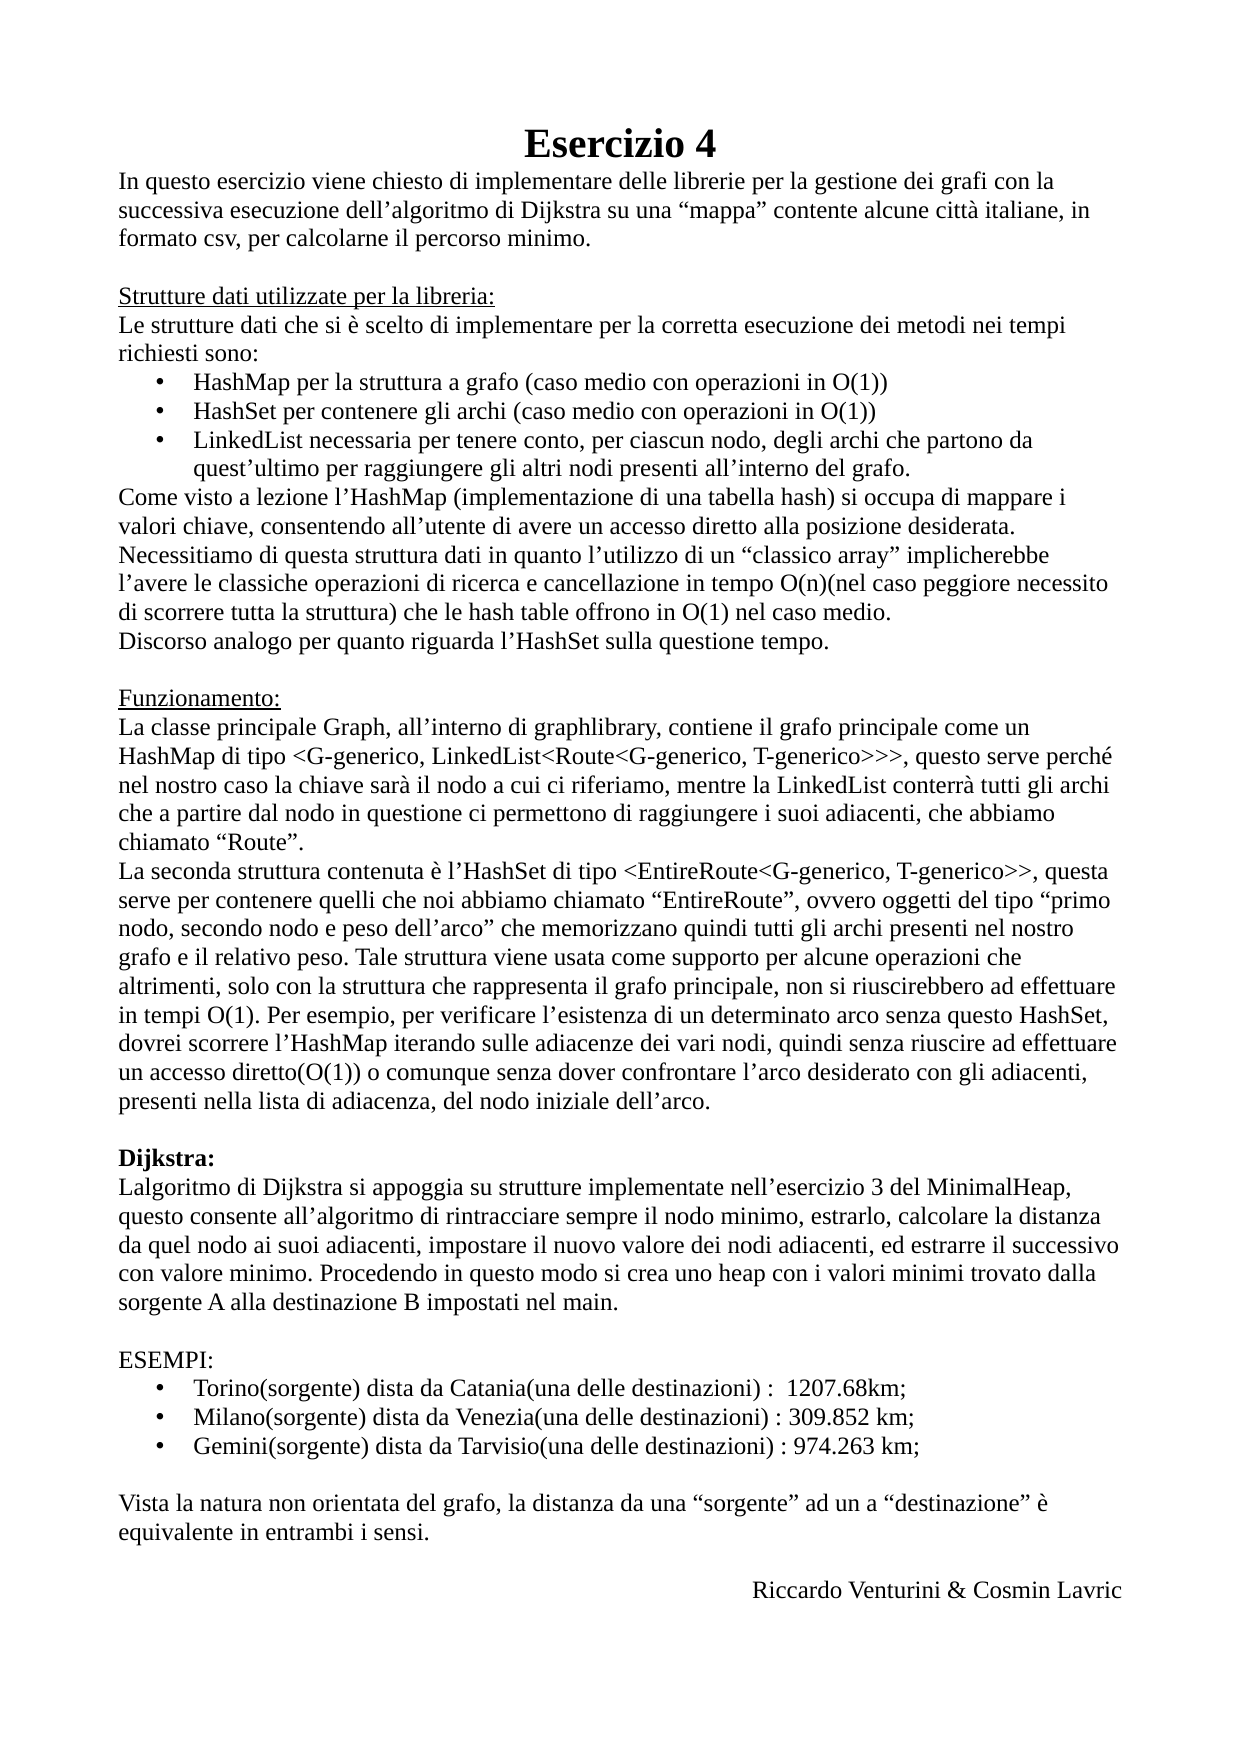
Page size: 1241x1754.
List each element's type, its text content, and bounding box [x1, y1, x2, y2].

text successiva esecuzione dell’algoritmo di Dijkstra su una “mappa” contente alcune città italiane, in [118, 195, 1122, 223]
text La classe principale Graph, all’interno di graphlibrary, contiene il grafo principale come un [118, 712, 1122, 741]
text Discorso analogo per quanto riguarda l’HashSet sulla questione tempo. [118, 626, 1122, 655]
text HashMap di tipo <G-generico, LinkedList<Route<G-generico, T-generico>>>, questo serve perché [118, 741, 1122, 770]
text richiesti sono: [118, 338, 1122, 367]
list HashMap per la struttura a grafo (caso medio con operazioni in O(1)) [156, 367, 1122, 396]
text Vista la natura non orientata del grafo, la distanza da una “sorgente” ad un a “destinazione” è equivalente in entrambi i sensi. [118, 1488, 1122, 1546]
list Torino(sorgente) dista da Catania(una delle destinazioni) : 1207.68km; [156, 1373, 1122, 1402]
list Milano(sorgente) dista da Venezia(una delle destinazioni) : 309.852 km; [156, 1402, 1122, 1431]
text Le strutture dati che si è scelto di implementare per la corretta esecuzione dei metodi nei tempi [118, 310, 1122, 338]
text Necessitiamo di questa struttura dati in quanto l’utilizzo di un “classico array” implicherebbe l’avere le classiche operazioni di ricerca e cancellazione in tempo O(n)(nel caso peggiore necessito di scorrere tutta la struttura) che le hash table offrono in O(1) nel caso medio. [118, 540, 1122, 626]
text Riccardo Venturini & Cosmin Lavric [118, 1575, 1122, 1603]
text Come visto a lezione l’HashMap (implementazione di una tabella hash) si occupa di mappare i valori chiave, consentendo all’utente di avere un accesso diretto alla posizione desiderata. [118, 482, 1122, 540]
text ESEMPI: [118, 1345, 1122, 1373]
text questo consente all’algoritmo di rintracciare sempre il nodo minimo, estrarlo, calcolare la distanza [118, 1201, 1122, 1230]
list HashSet per contenere gli archi (caso medio con operazioni in O(1)) [156, 396, 1122, 425]
text Funzionamento: [118, 683, 1122, 712]
text In questo esercizio viene chiesto di implementare delle librerie per la gestione dei grafi con la [118, 166, 1122, 195]
text La seconda struttura contenuta è l’HashSet di tipo <EntireRoute<G-generico, T-generico>>, questa [118, 856, 1122, 885]
text serve per contenere quelli che noi abbiamo chiamato “EntireRoute”, ovvero oggetti del tipo “primo nodo, secondo nodo e peso dell’arco” che memorizzano quindi tutti gli archi presenti nel nostro grafo e il relativo peso. Tale struttura viene usata come supporto per alcune operazioni che altrimenti, solo con la struttura che rappresenta il grafo principale, non si riuscirebbero ad effettuare in tempi O(1). Per esempio, per verificare l’esistenza di un determinato arco senza questo HashSet, dovrei scorrere l’HashMap iterando sulle adiacenze dei vari nodi, quindi senza riuscire ad effettuare un accesso diretto(O(1)) o comunque senza dover confrontare l’arco desiderato con gli adiacenti, presenti nella lista di adiacenza, del nodo iniziale dell’arco. [118, 885, 1122, 1115]
text Dijkstra: [118, 1143, 1122, 1172]
text Lalgoritmo di Dijkstra si appoggia su strutture implementate nell’esercizio 3 del MinimalHeap, [118, 1172, 1122, 1201]
text Esercizio 4 [118, 118, 1122, 166]
text con valore minimo. Procedendo in questo modo si crea uno heap con i valori minimi trovato dalla sorgente A alla destinazione B impostati nel main. [118, 1258, 1122, 1316]
list LinkedList necessaria per tenere conto, per ciascun nodo, degli archi che partono da quest’ultimo per raggiungere gli altri nodi presenti all’interno del grafo. [156, 425, 1122, 482]
text formato csv, per calcolarne il percorso minimo. [118, 223, 1122, 252]
text nel nostro caso la chiave sarà il nodo a cui ci riferiamo, mentre la LinkedList conterrà tutti gli archi che a partire dal nodo in questione ci permettono di raggiungere i suoi adiacenti, che abbiamo chiamato “Route”. [118, 770, 1122, 856]
list Gemini(sorgente) dista da Tarvisio(una delle destinazioni) : 974.263 km; [156, 1431, 1122, 1460]
text Strutture dati utilizzate per la libreria: [118, 281, 1122, 310]
text da quel nodo ai suoi adiacenti, impostare il nuovo valore dei nodi adiacenti, ed estrarre il successivo [118, 1230, 1122, 1258]
